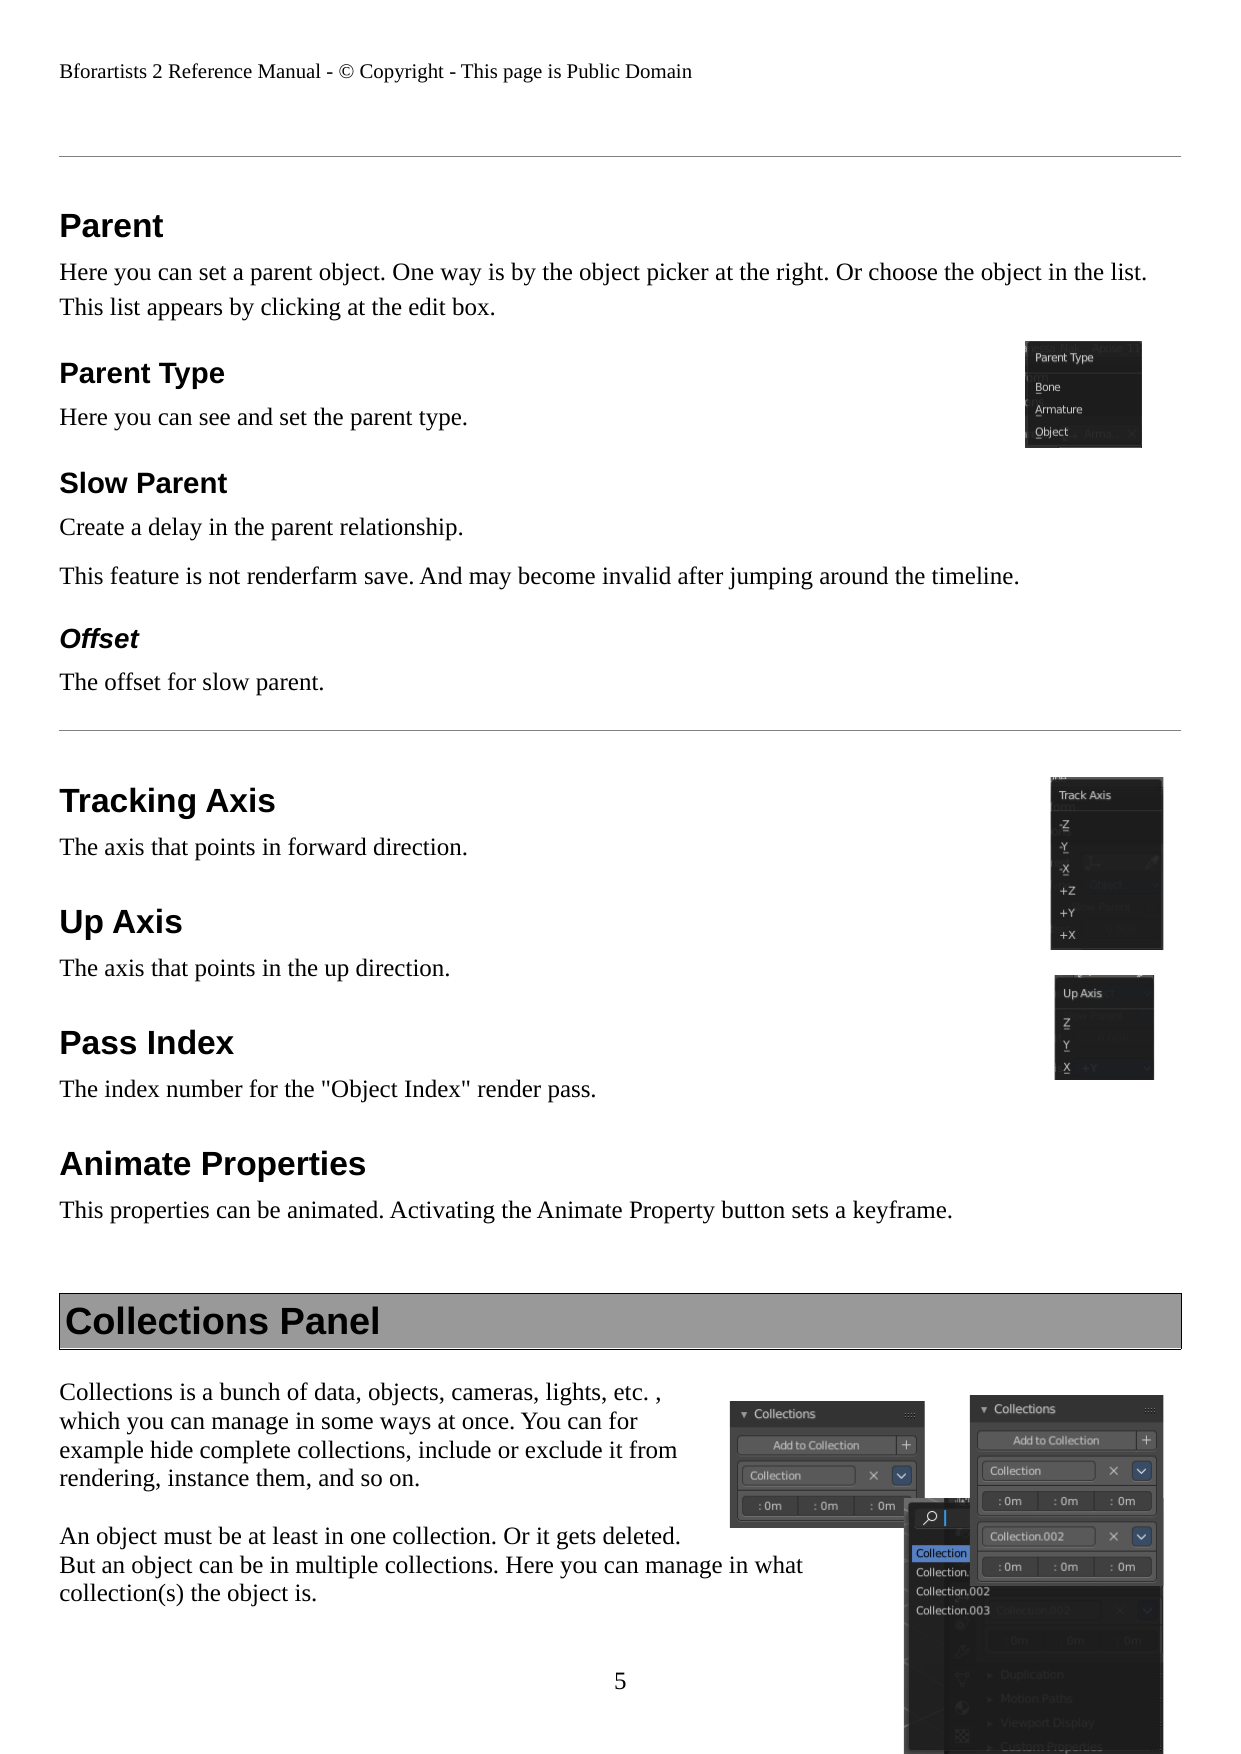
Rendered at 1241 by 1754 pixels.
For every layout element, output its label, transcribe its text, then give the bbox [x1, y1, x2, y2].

subtitle Parent [59, 206, 1181, 245]
text The offset for slow parent. [59, 667, 1181, 696]
subtitle [1155, 1023, 1181, 1062]
subtitle Pass Index [59, 1023, 1054, 1062]
subtitle Slow Parent [59, 466, 1181, 499]
picture [1050, 777, 1164, 950]
subtitle Offset [59, 622, 1181, 654]
text [1142, 402, 1181, 431]
text This properties can be animated. Activating the Animate Property button sets a keyframe. [59, 1195, 1181, 1224]
subtitle [1142, 356, 1181, 389]
subtitle [1164, 781, 1181, 819]
text Here you can set a parent object. One way is by the object picker at the right. Or choose the object in the list. This list appears by clicking at the edit box. [59, 257, 1181, 321]
subtitle [1164, 902, 1181, 941]
text The axis that points in the up direction. [59, 953, 1181, 982]
text The axis that points in forward direction. [59, 832, 1050, 861]
picture [1025, 341, 1142, 448]
subtitle Parent Type [59, 356, 1025, 389]
subtitle Animate Properties [59, 1144, 1181, 1183]
text Create a delay in the parent relationship. [59, 512, 1181, 541]
text This feature is not renderfarm save. And may become invalid after jumping around the timeline. [59, 561, 1181, 589]
text Here you can see and set the parent type. [59, 402, 1025, 431]
picture [1054, 975, 1155, 1080]
text Collections is a bunch of data, objects, cameras, lights, etc. , which you can manage in some ways at once. You can for example hide complete collections, include or exclude it from rendering, instance them, and so on. [59, 1377, 1181, 1492]
subtitle Up Axis [59, 902, 1050, 941]
table_header Collections Panel [60, 1294, 1181, 1348]
text An object must be at least in one collection. Or it gets deleted. But an object can be in multiple collections. Here you can manage in what collection(s) the object is. [59, 1521, 903, 1607]
text The index number for the "Object Index" render pass. [59, 1074, 1181, 1103]
picture [729, 1395, 1164, 1754]
subtitle Tracking Axis [59, 781, 1050, 819]
